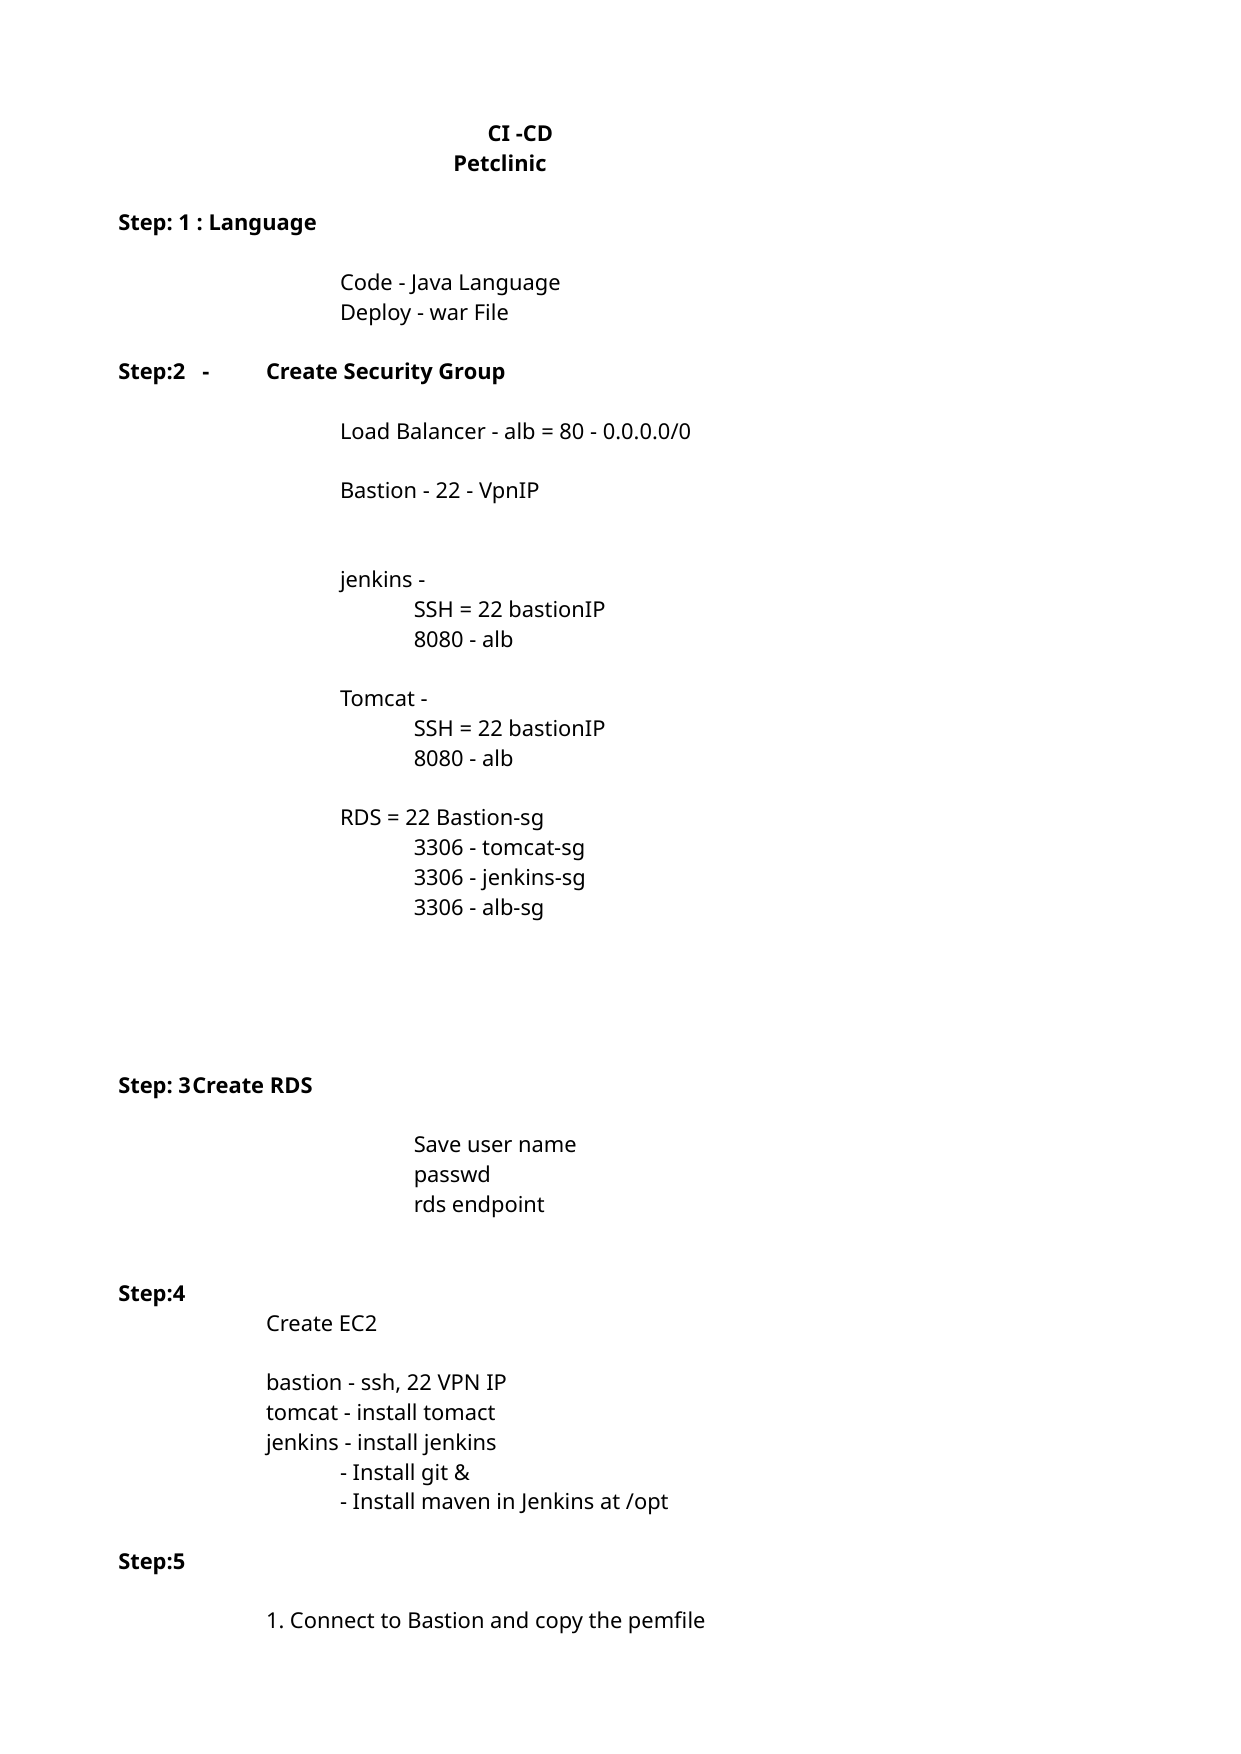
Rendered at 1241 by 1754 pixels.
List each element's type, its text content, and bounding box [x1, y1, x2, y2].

text 3306 - alb-sg [118, 892, 1122, 921]
text Bastion - 22 - VpnIP [118, 475, 1122, 505]
text Petclinic [118, 148, 1122, 178]
text Tomcat - [118, 683, 1122, 713]
text 8080 - alb [118, 743, 1122, 772]
text tomcat - install tomact [118, 1397, 1122, 1427]
text SSH = 22 bastionIP [118, 594, 1122, 624]
text jenkins - [118, 564, 1122, 594]
text CI -CD [118, 118, 1122, 148]
text rds endpoint [118, 1189, 1122, 1218]
text jenkins - install jenkins [118, 1427, 1122, 1457]
text 8080 - alb [118, 624, 1122, 653]
text Create EC2 [118, 1308, 1122, 1337]
text SSH = 22 bastionIP [118, 713, 1122, 743]
text 3306 - jenkins-sg [118, 862, 1122, 892]
text Deploy - war File [118, 297, 1122, 326]
text Code - Java Language [118, 267, 1122, 297]
text Load Balancer - alb = 80 - 0.0.0.0/0 [118, 416, 1122, 445]
text RDS = 22 Bastion-sg [118, 802, 1122, 832]
text Step:4 [118, 1278, 1122, 1308]
text passwd [118, 1159, 1122, 1189]
text 1. Connect to Bastion and copy the pemfile [118, 1605, 1122, 1635]
text Step: 1 : Language [118, 207, 1122, 237]
text - Install maven in Jenkins at /opt [118, 1486, 1122, 1516]
text Save user name [118, 1129, 1122, 1159]
text Step:5 [118, 1546, 1122, 1576]
text bastion - ssh, 22 VPN IP [118, 1367, 1122, 1397]
text - Install git & [118, 1457, 1122, 1486]
text Step: 3 Create RDS [118, 1069, 1122, 1099]
text Step:2 - Create Security Group [118, 356, 1122, 386]
text 3306 - tomcat-sg [118, 832, 1122, 862]
